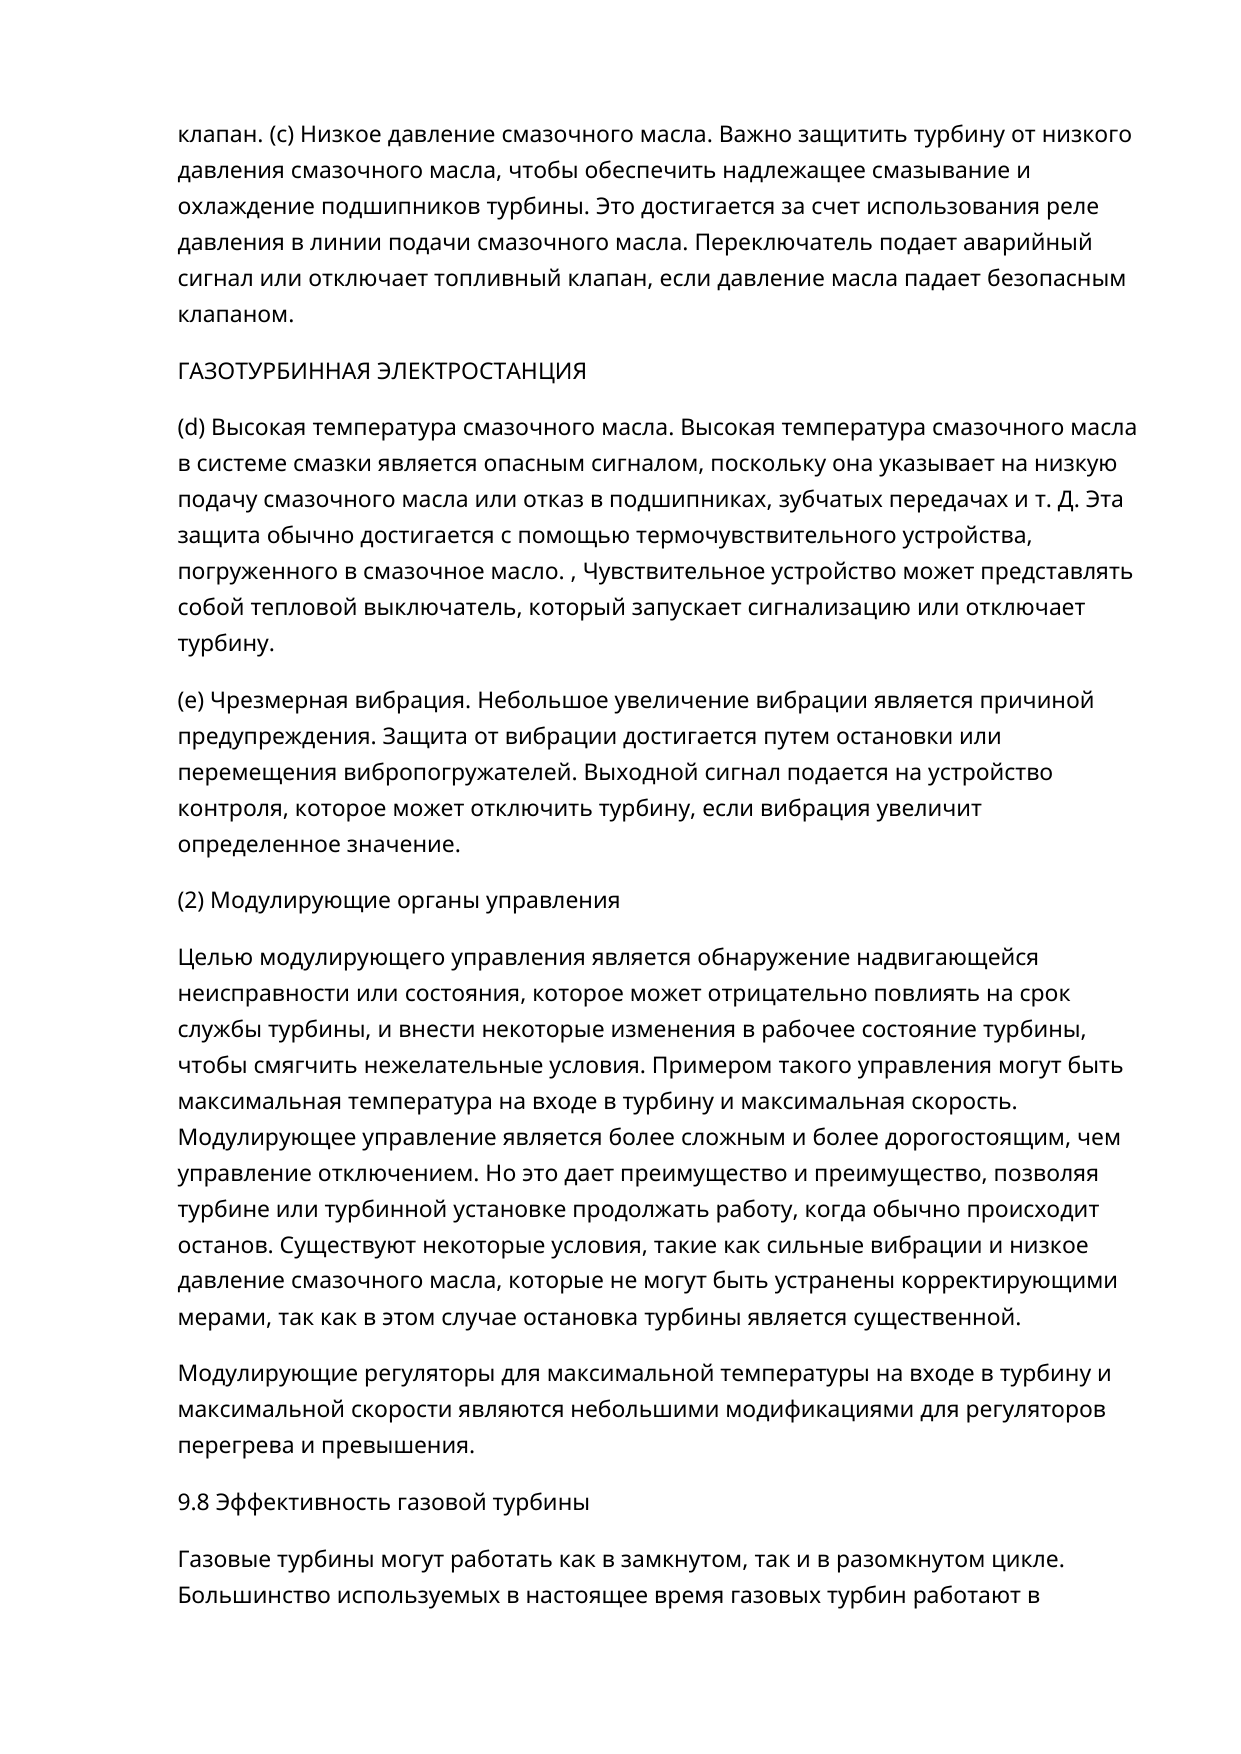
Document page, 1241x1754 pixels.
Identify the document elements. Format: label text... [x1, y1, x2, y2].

text 9.8 Эффективность газовой турбины [177, 1486, 1152, 1517]
text клапан. (c) Низкое давление смазочного масла. Важно защитить турбину от низкого давления смазочного масла, чтобы обеспечить надлежащее смазывание и охлаждение подшипников турбины. Это достигается за счет использования реле давления в линии подачи смазочного масла. Переключатель подает аварийный сигнал или отключает топливный клапан, если давление масла падает безопасным клапаном. [177, 118, 1152, 329]
text ГАЗОТУРБИННАЯ ЭЛЕКТРОСТАНЦИЯ [177, 354, 1152, 386]
text Целью модулирующего управления является обнаружение надвигающейся неисправности или состояния, которое может отрицательно повлиять на срок службы турбины, и внести некоторые изменения в рабочее состояние турбины, чтобы смягчить нежелательные условия. Примером такого управления могут быть максимальная температура на входе в турбину и максимальная скорость. Модулирующее управление является более сложным и более дорогостоящим, чем управление отключением. Но это дает преимущество и преимущество, позволяя турбине или турбинной установке продолжать работу, когда обычно происходит останов. Существуют некоторые условия, такие как сильные вибрации и низкое давление смазочного масла, которые не могут быть устранены корректирующими мерами, так как в этом случае остановка турбины является существенной. [177, 941, 1152, 1332]
text (d) Высокая температура смазочного масла. Высокая температура смазочного масла в системе смазки является опасным сигналом, поскольку она указывает на низкую подачу смазочного масла или отказ в подшипниках, зубчатых передачах и т. Д. Эта защита обычно достигается с помощью термочувствительного устройства, погруженного в смазочное масло. , Чувствительное устройство может представлять собой тепловой выключатель, который запускает сигнализацию или отключает турбину. [177, 411, 1152, 658]
text Газовые турбины могут работать как в замкнутом, так и в разомкнутом цикле. Большинство используемых в настоящее время газовых турбин работают в [177, 1543, 1152, 1610]
text (2) Модулирующие органы управления [177, 884, 1152, 916]
text (e) Чрезмерная вибрация. Небольшое увеличение вибрации является причиной предупреждения. Защита от вибрации достигается путем остановки или перемещения вибропогружателей. Выходной сигнал подается на устройство контроля, которое может отключить турбину, если вибрация увеличит определенное значение. [177, 684, 1152, 859]
text Модулирующие регуляторы для максимальной температуры на входе в турбину и максимальной скорости являются небольшими модификациями для регуляторов перегрева и превышения. [177, 1357, 1152, 1460]
